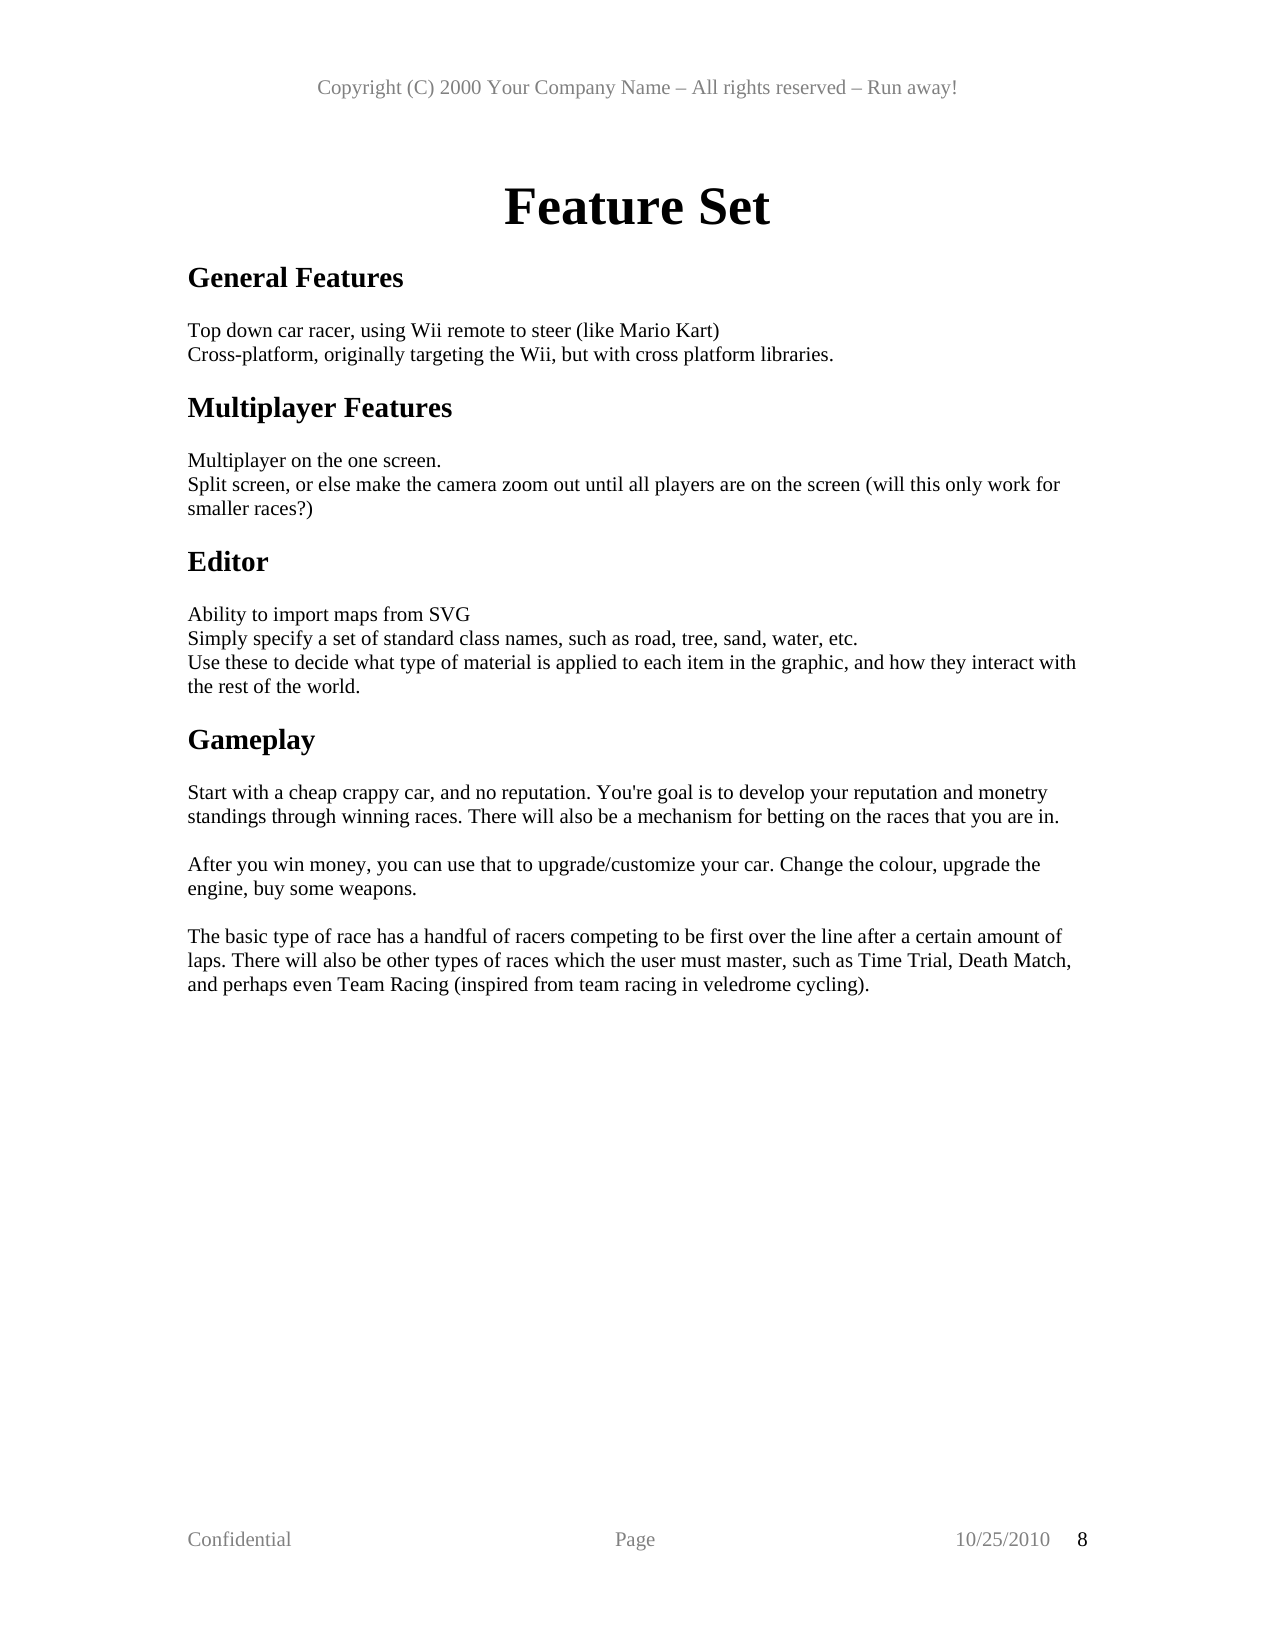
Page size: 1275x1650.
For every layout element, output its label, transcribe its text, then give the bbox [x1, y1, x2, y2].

text After you win money, you can use that to upgrade/customize your car. Change the colour, upgrade the engine, buy some weapons. [187, 852, 1087, 900]
subtitle Gameplay [187, 722, 1087, 756]
subtitle Feature Set [187, 174, 1087, 236]
text Ability to import maps from SVG [187, 602, 1087, 626]
text Cross-platform, originally targeting the Wii, but with cross platform libraries. [187, 342, 1087, 366]
text Simply specify a set of standard class names, such as road, tree, sand, water, etc. [187, 626, 1087, 650]
text Top down car racer, using Wii remote to steer (like Mario Kart) [187, 318, 1087, 342]
text Use these to decide what type of material is applied to each item in the graphic, and how they interact with the rest of the world. [187, 650, 1087, 698]
text Split screen, or else make the camera zoom out until all players are on the screen (will this only work for smaller races?) [187, 472, 1087, 520]
text The basic type of race has a handful of racers competing to be first over the line after a certain amount of laps. There will also be other types of races which the user must master, such as Time Trial, Death Match, and perhaps even Team Racing (inspired from team racing in veledrome cycling). [187, 924, 1087, 996]
subtitle General Features [187, 260, 1087, 294]
text Multiplayer on the one screen. [187, 448, 1087, 472]
text Start with a cheap crappy car, and no reputation. You're goal is to develop your reputation and monetry standings through winning races. There will also be a mechanism for betting on the races that you are in. [187, 779, 1087, 828]
subtitle Editor [187, 544, 1087, 578]
subtitle Multiplayer Features [187, 390, 1087, 424]
